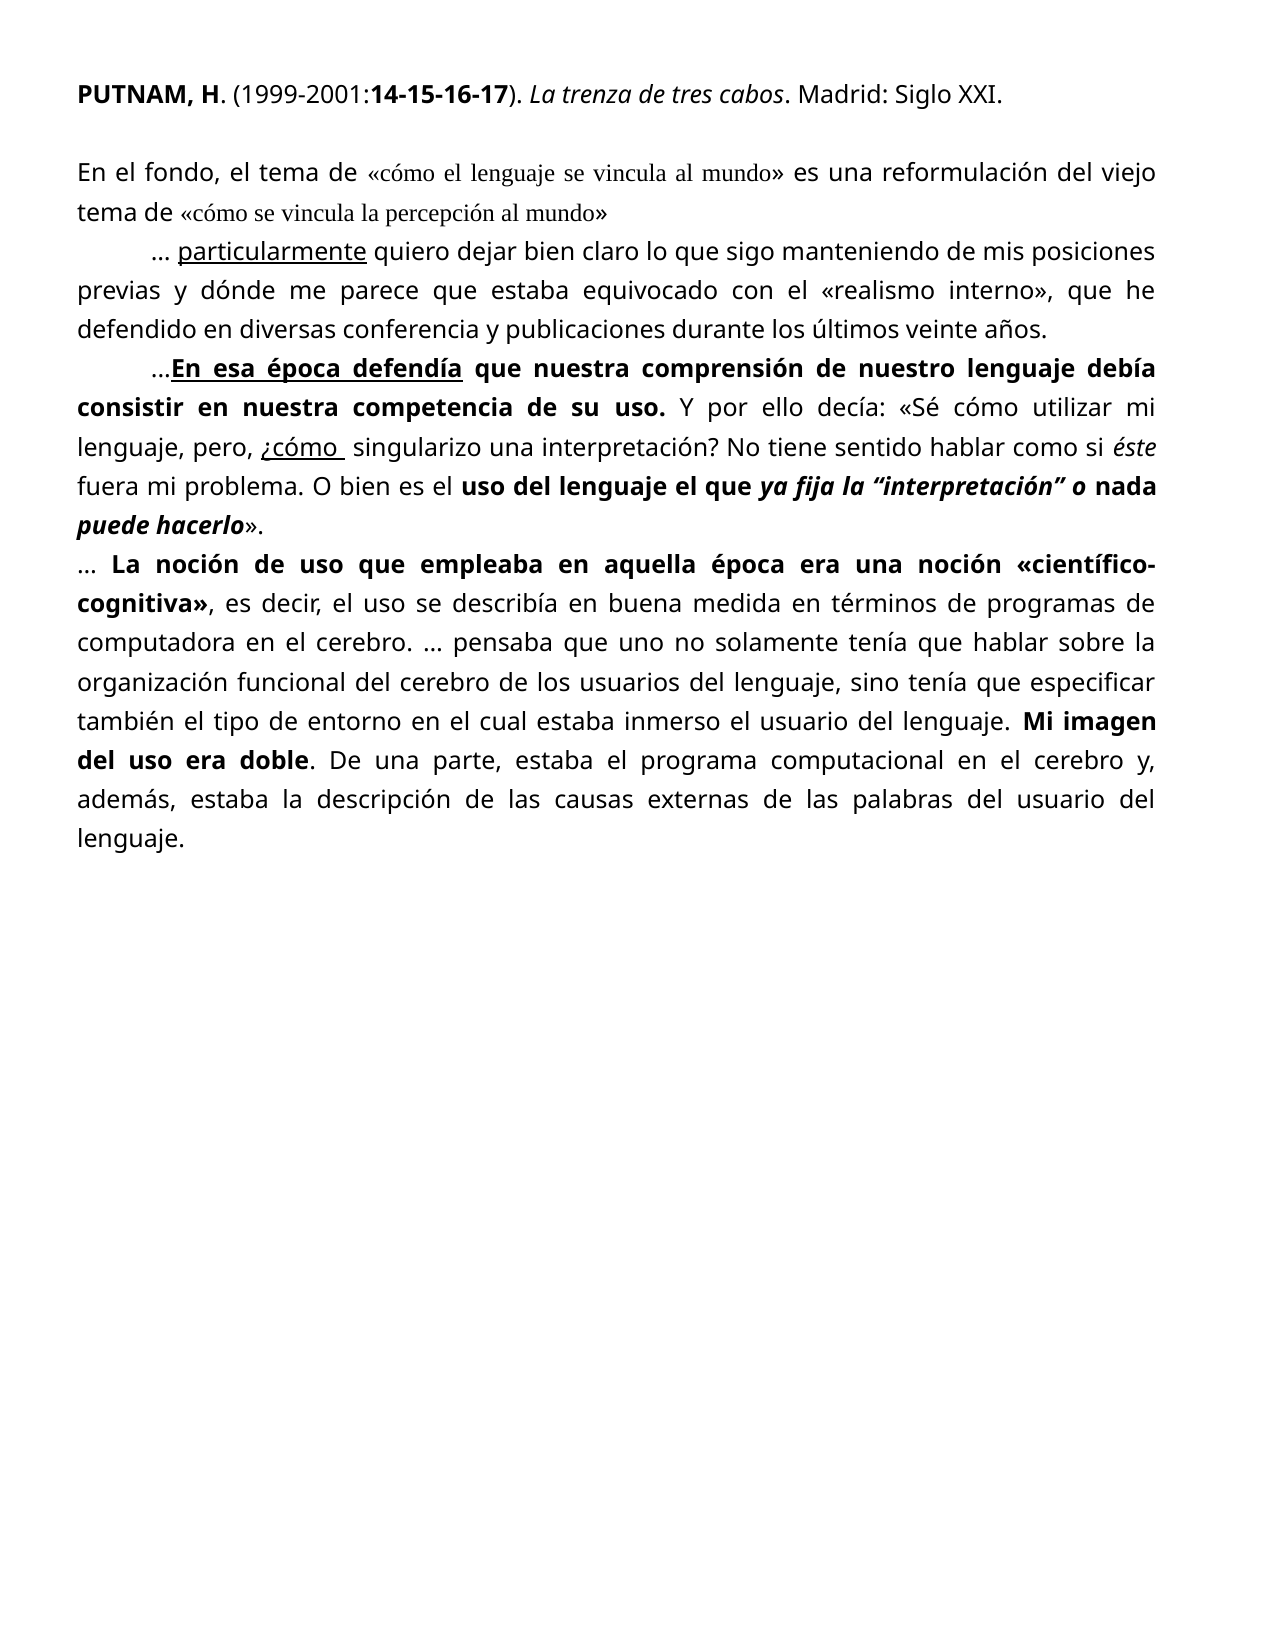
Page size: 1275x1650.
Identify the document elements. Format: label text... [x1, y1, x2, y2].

text ...En esa época defendía que nuestra comprensión de nuestro lenguaje debía consistir en nuestra competencia de su uso. Y por ello decía: «Sé cómo utilizar mi lenguaje, pero, ¿cómo singularizo una interpretación? No tiene sentido hablar como si éste fuera mi problema. O bien es el uso del lenguaje el que ya fija la “interpretación” o nada puede hacerlo». [77, 351, 1157, 542]
text PUTNAM, H. (1999-2001:14-15-16-17). La trenza de tres cabos. Madrid: Siglo XXI. [77, 77, 1157, 111]
text … particularmente quiero dejar bien claro lo que sigo manteniendo de mis posiciones previas y dónde me parece que estaba equivocado con el «realismo interno», que he defendido en diversas conferencia y publicaciones durante los últimos veinte años. [77, 233, 1157, 346]
text … La noción de uso que empleaba en aquella época era una noción «científico-cognitiva», es decir, el uso se describía en buena medida en términos de programas de computadora en el cerebro. … pensaba que uno no solamente tenía que hablar sobre la organización funcional del cerebro de los usuarios del lenguaje, sino tenía que especificar también el tipo de entorno en el cual estaba inmerso el usuario del lenguaje. Mi imagen del uso era doble. De una parte, estaba el programa computacional en el cerebro y, además, estaba la descripción de las causas externas de las palabras del usuario del lenguaje. [77, 547, 1157, 855]
text En el fondo, el tema de «cómo el lenguaje se vincula al mundo» es una reformulación del viejo tema de «cómo se vincula la percepción al mundo» [77, 155, 1157, 228]
